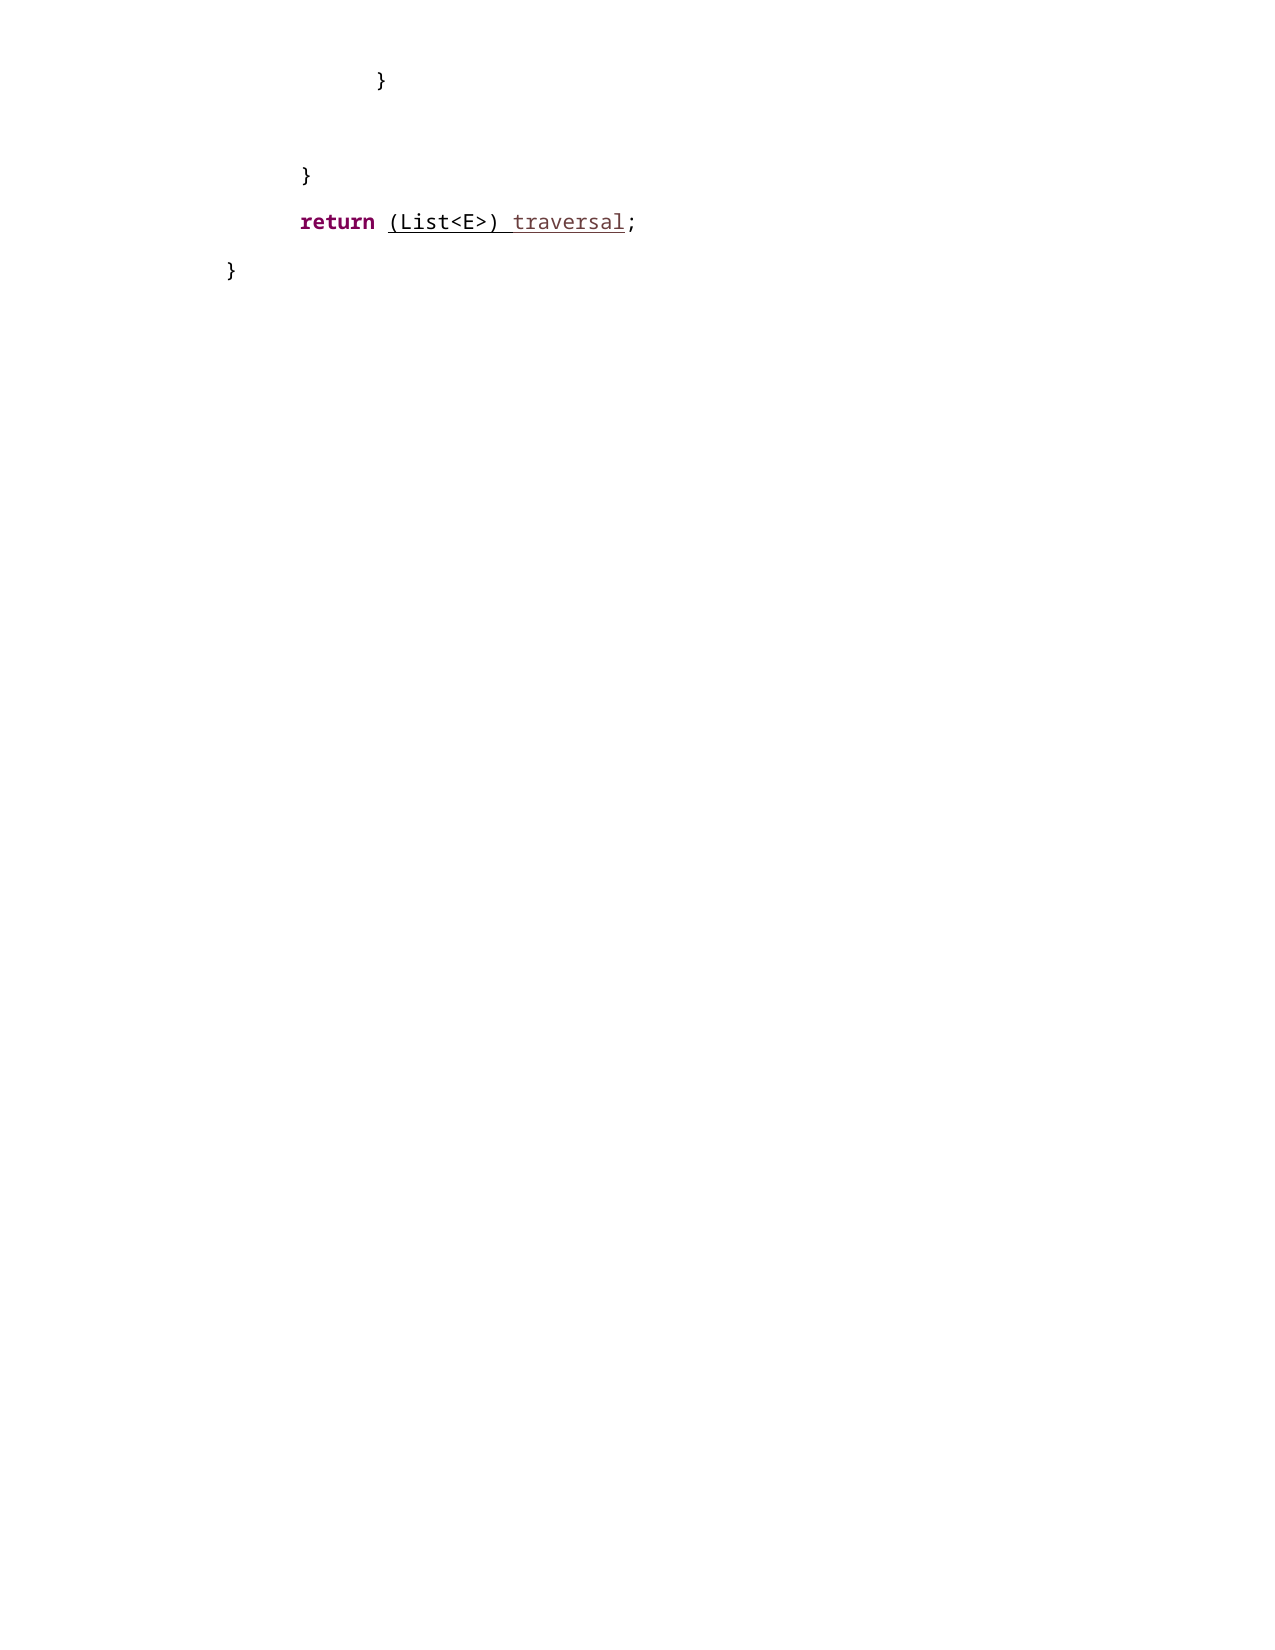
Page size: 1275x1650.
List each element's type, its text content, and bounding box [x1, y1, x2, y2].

text return (List<E>) traversal; [150, 207, 1125, 236]
text } [150, 160, 1125, 189]
text } [150, 66, 1125, 94]
text } [150, 255, 1125, 283]
